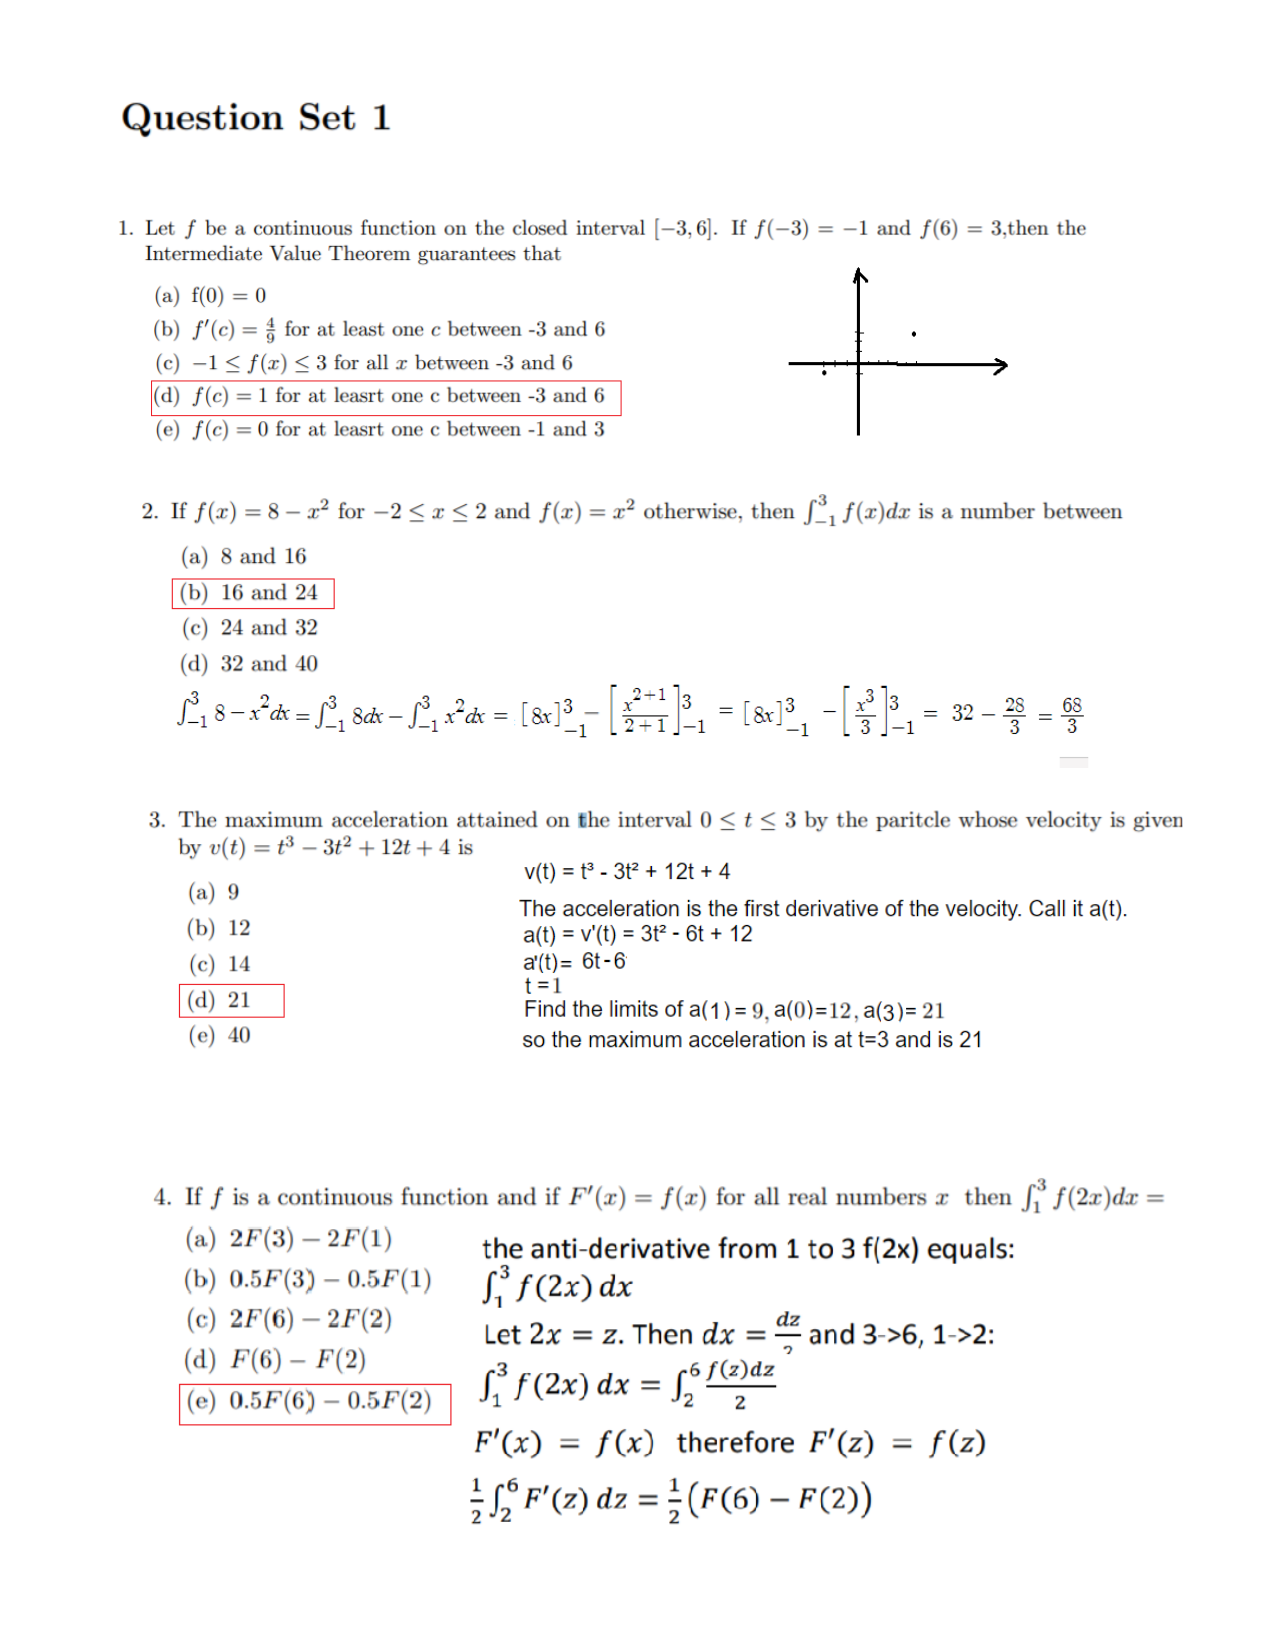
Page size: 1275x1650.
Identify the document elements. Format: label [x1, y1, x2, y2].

picture [140, 1172, 1179, 1554]
picture [127, 481, 1167, 768]
picture [143, 806, 1183, 1068]
picture [95, 201, 1135, 461]
picture [55, 84, 525, 171]
